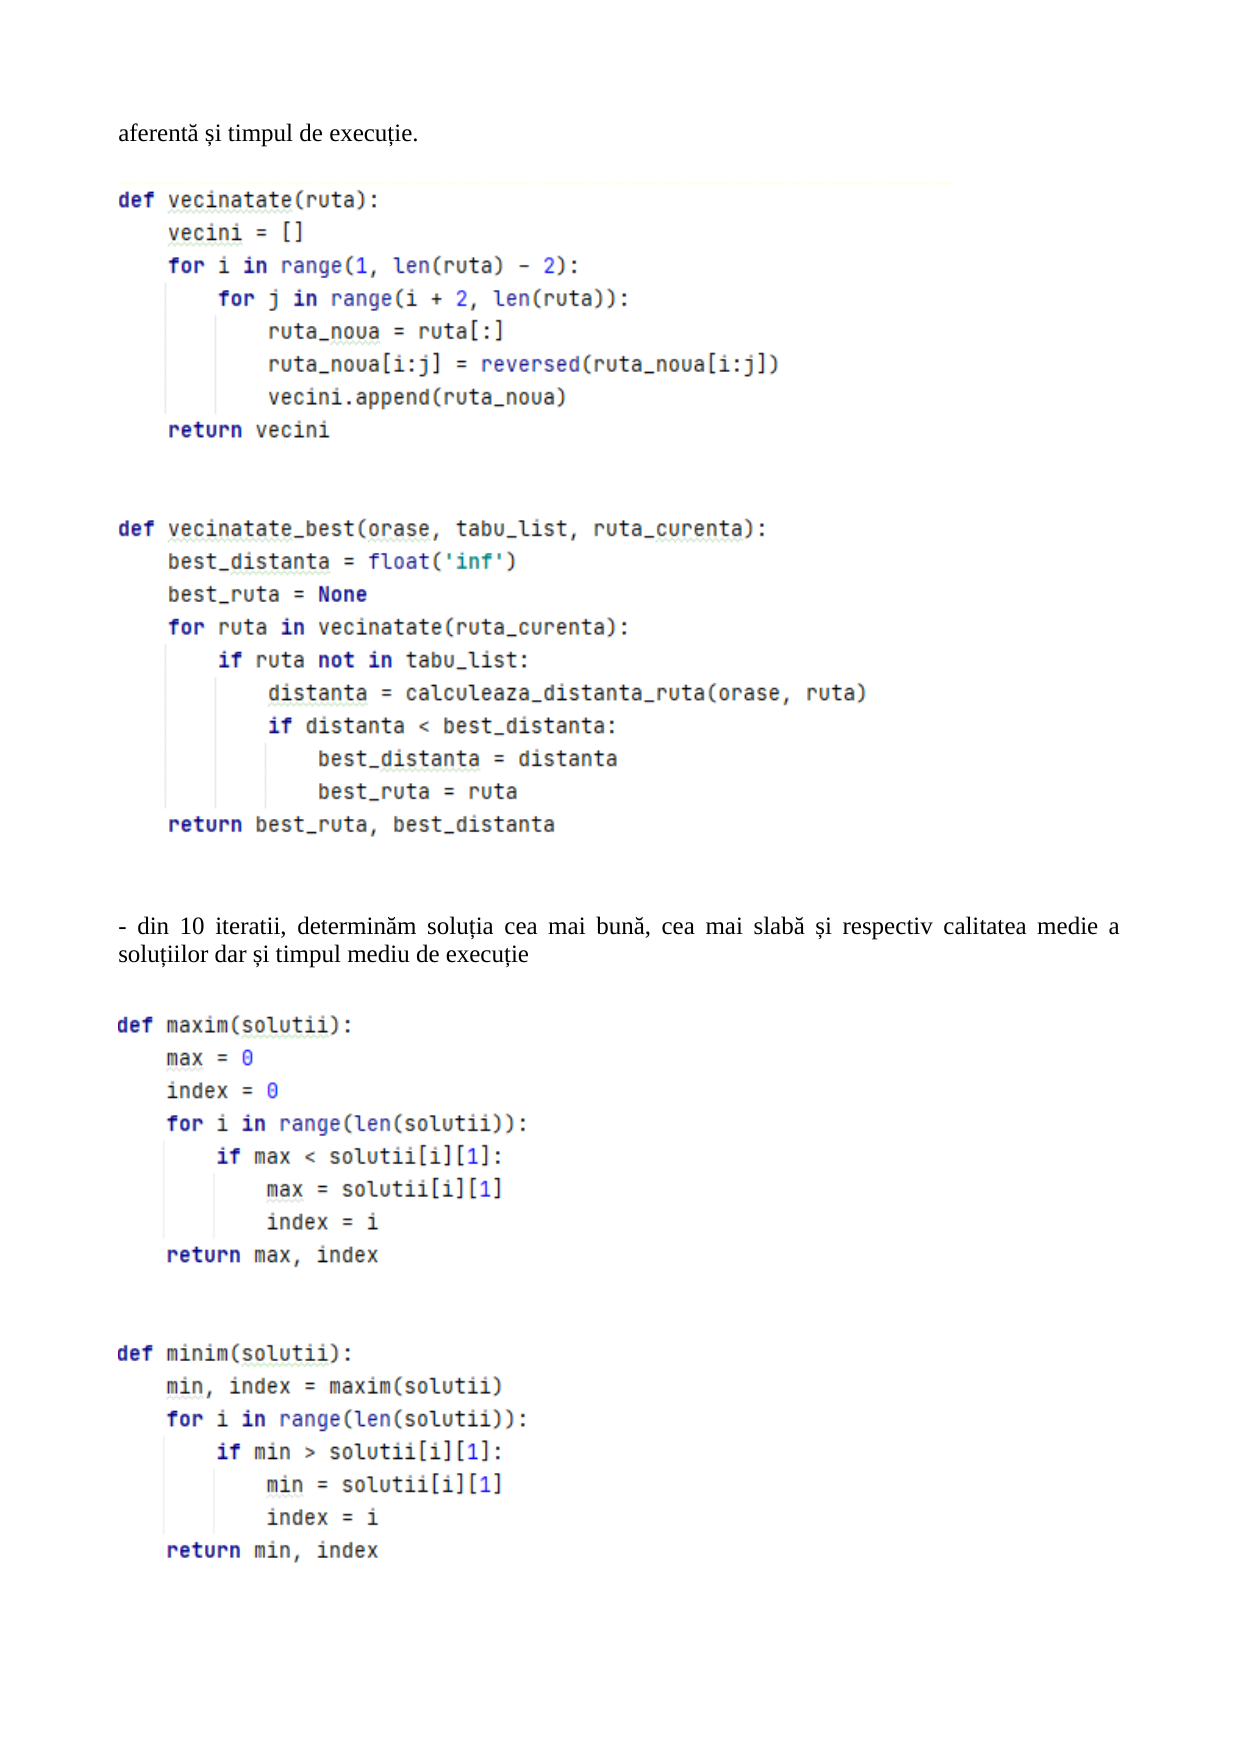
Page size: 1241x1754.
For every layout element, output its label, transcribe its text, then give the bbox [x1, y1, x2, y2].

text - din 10 iteratii, determinăm soluția cea mai bună, cea mai slabă și respectiv calitatea medie a soluțiilor dar și timpul mediu de execuție [118, 911, 1122, 968]
text aferentă și timpul de execuție. [118, 118, 1122, 147]
